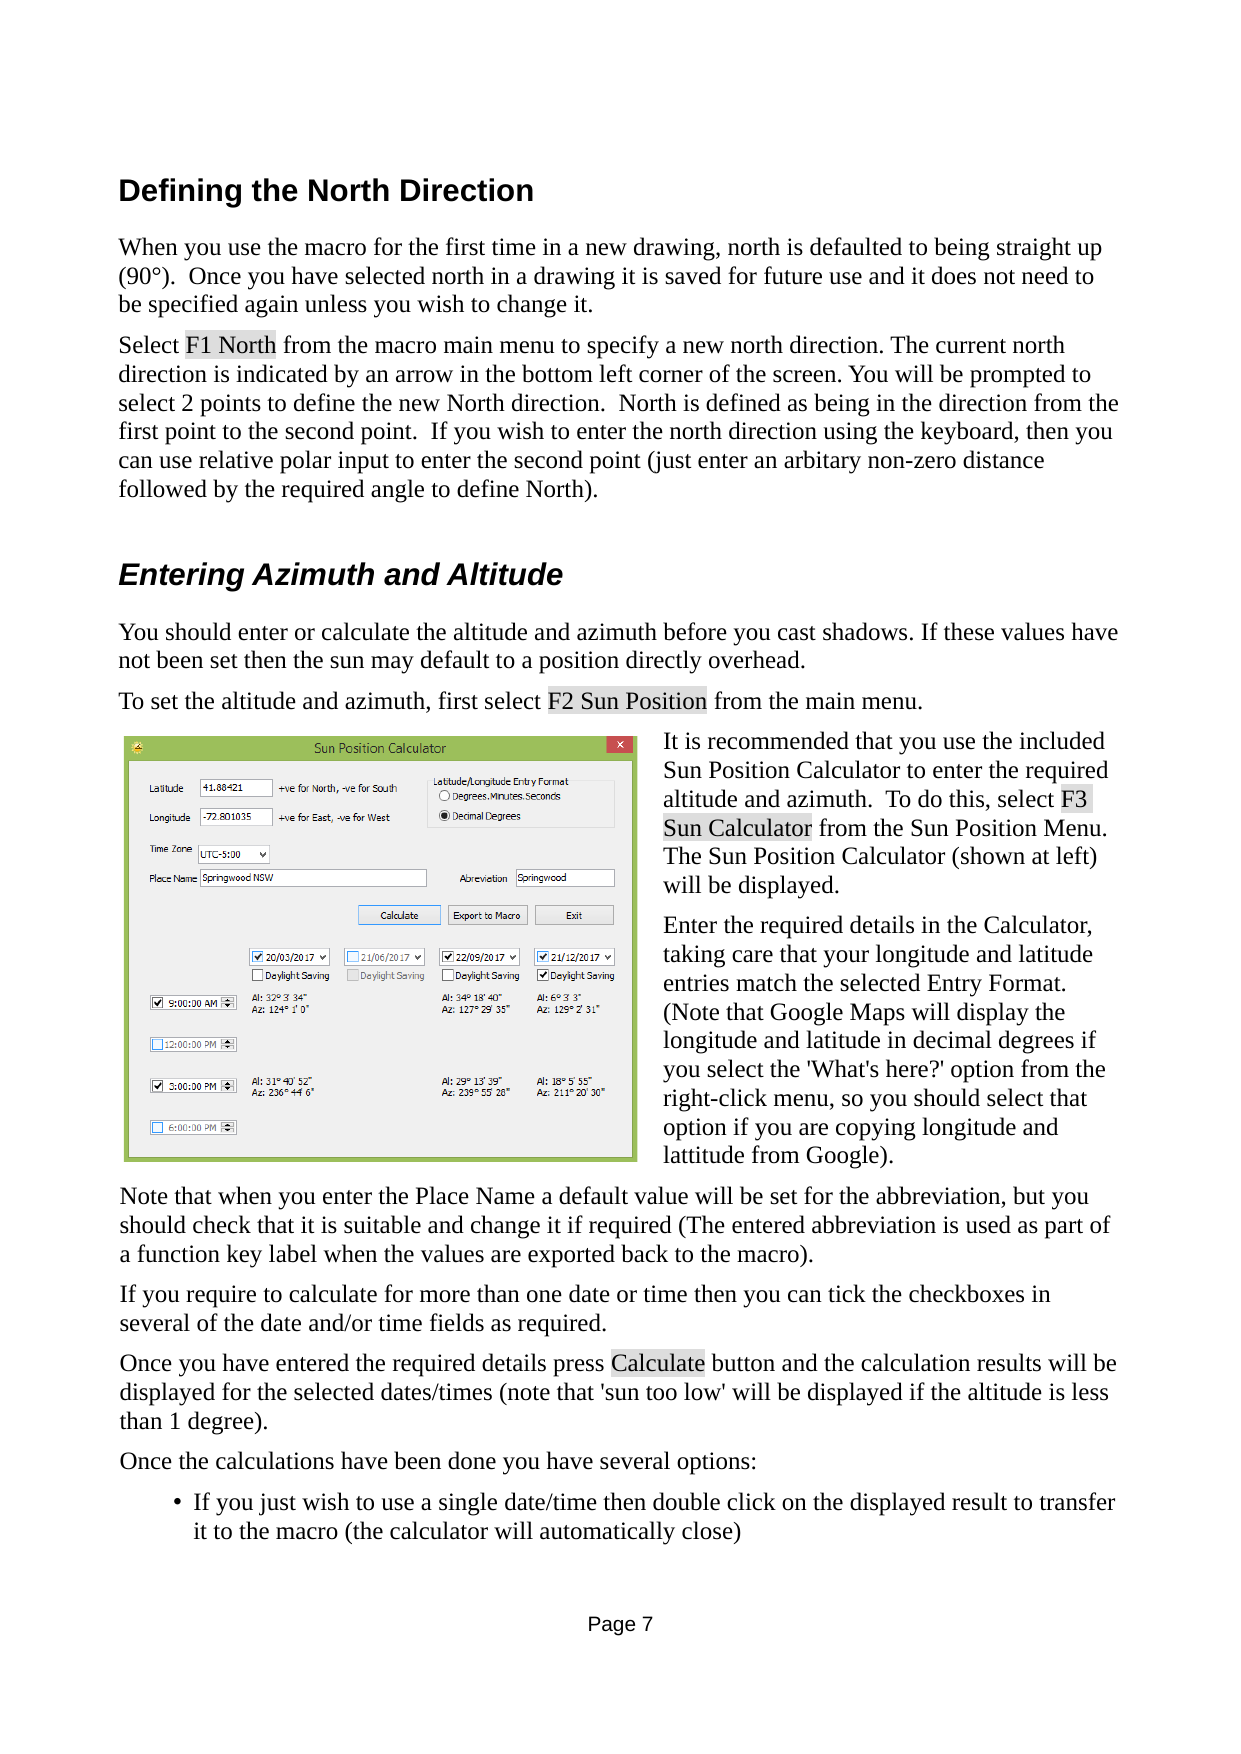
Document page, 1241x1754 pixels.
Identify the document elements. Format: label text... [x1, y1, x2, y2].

text If you require to calculate for more than one date or time then you can tick the checkboxes in several of the date and/or time fields as required. [119, 1279, 1122, 1337]
text Note that when you enter the Place Name a default value will be set for the abbreviation, but you should check that it is suitable and change it if required (The entered abbreviation is used as part of a function key label when the values are exported back to the macro). [119, 1181, 1122, 1267]
text When you use the macro for the first time in a new drawing, north is defaulted to being straight up (90°). Once you have selected north in a drawing it is saved for future use and it does not need to be specified again unless you wish to change it. [118, 232, 1122, 318]
text Once you have entered the required details press Calculate button and the calculation results will be displayed for the selected dates/times (note that 'sun too low' will be displayed if the altitude is less than 1 degree). [119, 1348, 1122, 1435]
subtitle Entering Azimuth and Altitude [118, 556, 1122, 592]
list If you just wish to use a single date/time then double click on the displayed result to transfer it to the macro (the calculator will automatically close) [173, 1487, 1122, 1544]
text Select F1 North from the macro main menu to specify a new north direction. The current north direction is indicated by an arrow in the bottom left corner of the screen. You will be prompted to select 2 points to define the new North direction. North is defined as being in the direction from the first point to the second point. If you wish to enter the north direction using the keyboard, then you can use relative polar input to enter the second point (just enter an arbitary non-zero distance followed by the required angle to define North). [118, 330, 1122, 531]
subtitle Defining the North Direction [118, 172, 1122, 208]
text You should enter or calculate the altitude and azimuth before you cast shadows. If these values have not been set then the sun may default to a position directly overhead. [118, 617, 1122, 674]
text To set the altitude and azimuth, first select F2 Sun Position from the main menu. [118, 686, 1122, 714]
text It is recommended that you use the included Sun Position Calculator to enter the required altitude and azimuth. To do this, select F3 Sun Calculator from the Sun Position Menu. The Sun Position Calculator (shown at left) will be displayed. [663, 726, 1122, 899]
text Once the calculations have been done you have several options: [119, 1446, 1122, 1475]
text Enter the required details in the Calculator, taking care that your longitude and latitude entries match the selected Entry Format. (Note that Google Maps will display the longitude and latitude in decimal degrees if you select the 'What's here?' option from the right-click menu, so you should select that option if you are copying longitude and lattitude from Google). [663, 911, 1122, 1169]
